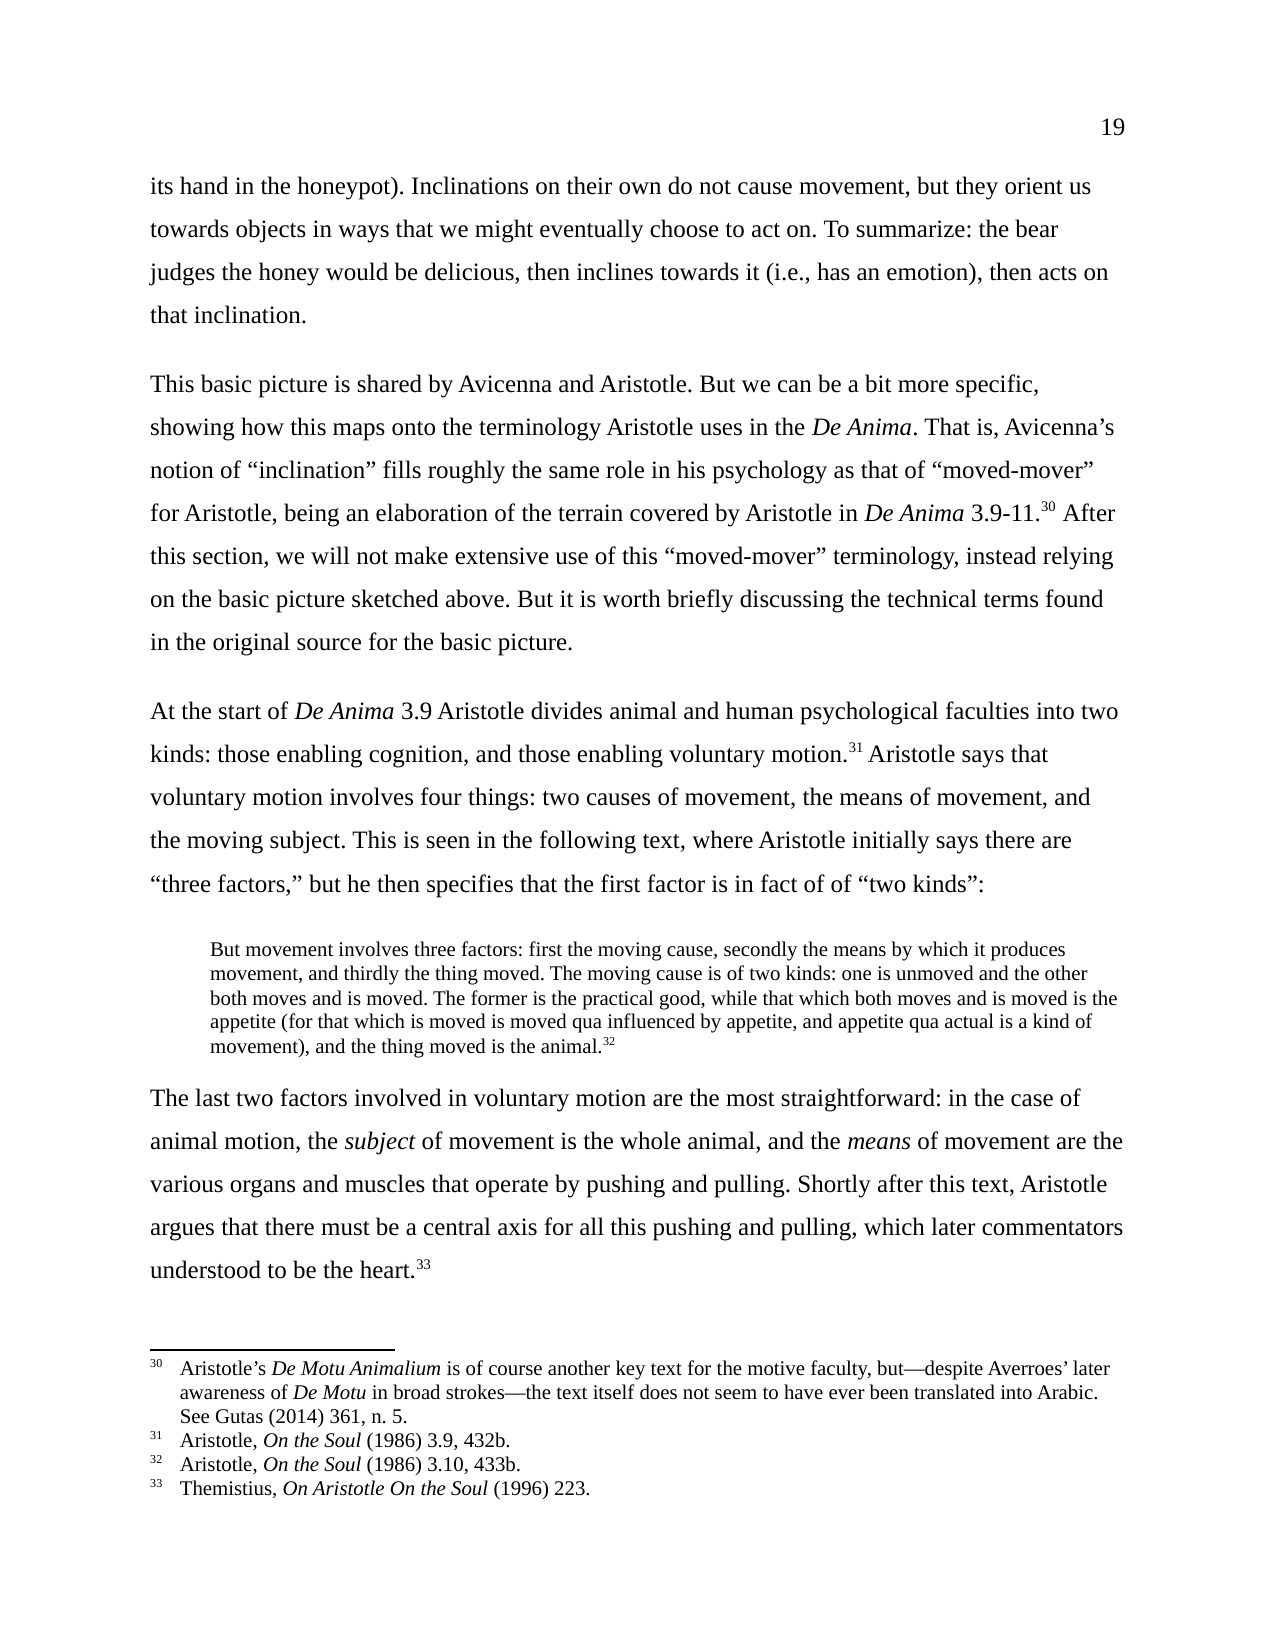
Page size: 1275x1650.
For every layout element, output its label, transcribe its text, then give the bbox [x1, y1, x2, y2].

text The last two factors involved in voluntary motion are the most straightforward: in the case of animal motion, the subject of movement is the whole animal, and the means of movement are the various organs and muscles that operate by pushing and pulling. Shortly after this text, Aristotle argues that there must be a central axis for all this pushing and pulling, which later commentators understood to be the heart. [150, 1083, 1125, 1284]
text Aristotle’s De Motu Animalium is of course another key text for the motive faculty, but—despite Averroes’ later awareness of De Motu in broad strokes—the text itself does not seem to have ever been translated into Arabic. See Gutas (2014) 361, n. 5. [150, 1356, 1125, 1428]
text But movement involves three factors: first the moving cause, secondly the means by which it produces movement, and thirdly the thing moved. The moving cause is of two kinds: one is unmoved and the other both moves and is moved. The former is the practical good, while that which both moves and is moved is the appetite (for that which is moved is moved qua influenced by appetite, and appetite qua actual is a kind of movement), and the thing moved is the animal. [210, 937, 1125, 1058]
text At the start of De Anima 3.9 Aristotle divides animal and human psychological faculties into two kinds: those enabling cognition, and those enabling voluntary motion. Aristotle says that voluntary motion involves four things: two causes of movement, the means of movement, and the moving subject. This is seen in the following text, where Aristotle initially says there are “three factors,” but he then specifies that the first factor is in fact of of “two kinds”: [150, 696, 1125, 897]
text Themistius, On Aristotle On the Soul (1996) 223. [150, 1476, 1125, 1500]
text Aristotle, On the Soul (1986) 3.10, 433b. [150, 1452, 1125, 1476]
text its hand in the honeypot). Inclinations on their own do not cause movement, but they orient us towards objects in ways that we might eventually choose to act on. To summarize: the bear judges the honey would be delicious, then inclines towards it (i.e., has an emotion), then acts on that inclination. [150, 171, 1125, 329]
text Aristotle, On the Soul (1986) 3.9, 432b. [150, 1428, 1125, 1452]
text This basic picture is shared by Avicenna and Aristotle. But we can be a bit more specific, showing how this maps onto the terminology Aristotle uses in the De Anima. That is, Avicenna’s notion of “inclination” fills roughly the same role in his psychology as that of “moved-mover” for Aristotle, being an elaboration of the terrain covered by Aristotle in De Anima 3.9-11. After this section, we will not make extensive use of this “moved-mover” terminology, instead relying on the basic picture sketched above. But it is worth briefly discussing the technical terms found in the original source for the basic picture. [150, 369, 1125, 656]
